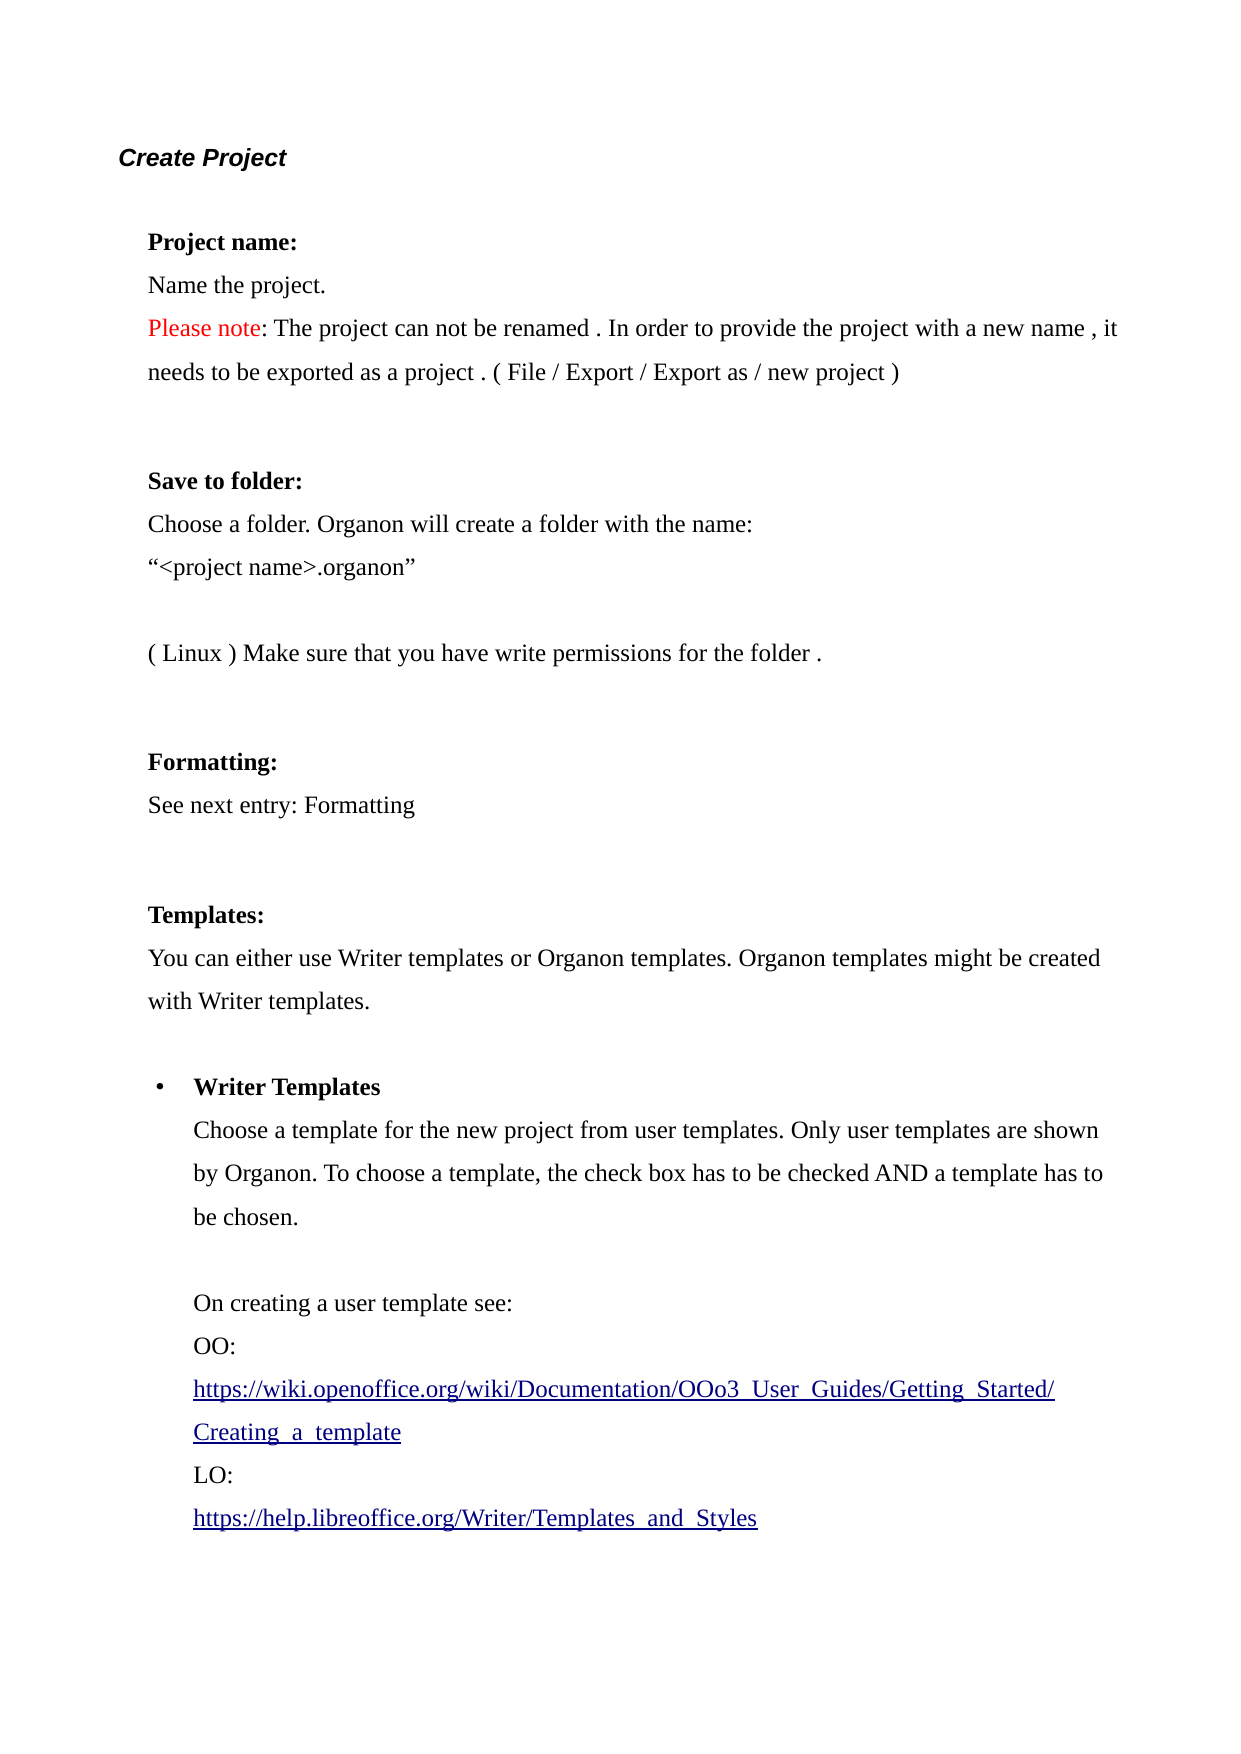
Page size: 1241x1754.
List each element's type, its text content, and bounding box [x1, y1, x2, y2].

list LO: [156, 1460, 1122, 1489]
list https://wiki.openoffice.org/wiki/Documentation/OOo3_User_Guides/Getting_Started/Creating_a_template [156, 1374, 1122, 1446]
text Please note: The project can not be renamed . In order to provide the project with a new name , it needs to be exported as a project . ( File / Export / Export as / new project ) [148, 313, 1122, 385]
text You can either use Writer templates or Organon templates. Organon templates might be created with Writer templates. [148, 943, 1122, 1015]
list Choose a template for the new project from user templates. Only user templates are shown by Organon. To choose a template, the check box has to be checked AND a template has to be chosen. [156, 1115, 1122, 1230]
text Save to folder: [148, 466, 1122, 494]
list https://help.libreoffice.org/Writer/Templates_and_Styles [156, 1503, 1122, 1532]
text “<project name>.organon” [148, 552, 1122, 581]
text See next entry: Formatting [148, 791, 1122, 819]
list Writer Templates [156, 1072, 1122, 1101]
text Templates: [148, 900, 1122, 928]
text ( Linux ) Make sure that you have write permissions for the folder . [148, 638, 1122, 667]
text Formatting: [148, 747, 1122, 776]
text Project name: [148, 227, 1122, 256]
text Name the project. [148, 270, 1122, 299]
list OO: [156, 1331, 1122, 1360]
text Choose a folder. Organon will create a folder with the name: [148, 509, 1122, 538]
subtitle Create Project [118, 143, 1122, 172]
list On creating a user template see: [156, 1288, 1122, 1317]
